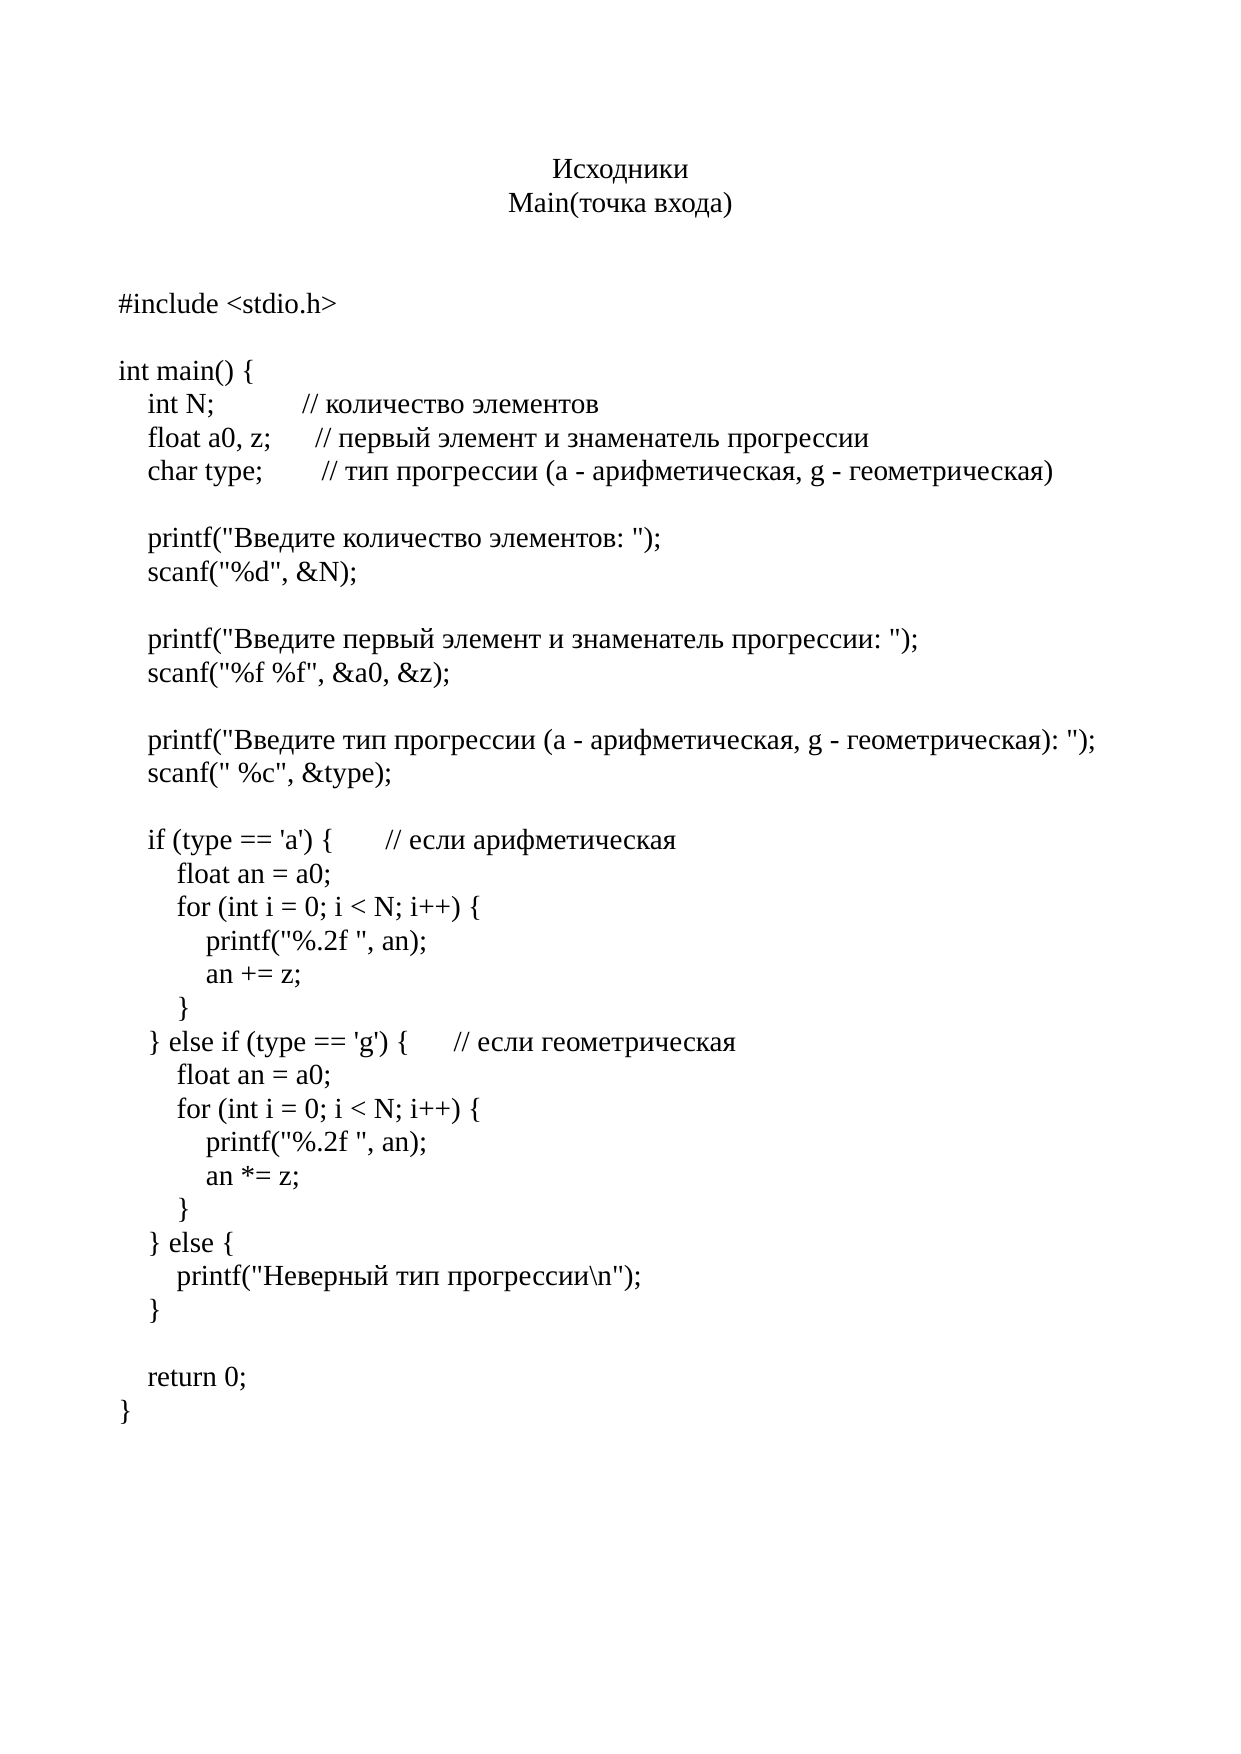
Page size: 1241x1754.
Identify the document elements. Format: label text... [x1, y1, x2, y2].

text } [118, 990, 1122, 1024]
text float an = a0; [118, 856, 1122, 889]
text scanf(" %c", &type); [118, 755, 1122, 789]
text scanf("%d", &N); [118, 554, 1122, 588]
text printf("%.2f ", an); [118, 923, 1122, 957]
text for (int i = 0; i < N; i++) { [118, 889, 1122, 923]
text } else if (type == 'g') { // если геометрическая [118, 1024, 1122, 1057]
text printf("Введите тип прогрессии (a - арифметическая, g - геометрическая): "); [118, 722, 1122, 755]
text an += z; [118, 957, 1122, 990]
text int N; // количество элементов [118, 386, 1122, 420]
text Main(точка входа) [118, 185, 1122, 219]
text printf("Введите количество элементов: "); [118, 521, 1122, 554]
text } [118, 1393, 1122, 1426]
text an *= z; [118, 1158, 1122, 1191]
text for (int i = 0; i < N; i++) { [118, 1091, 1122, 1124]
text } [118, 1191, 1122, 1225]
text printf("%.2f ", an); [118, 1124, 1122, 1158]
text char type; // тип прогрессии (a - арифметическая, g - геометрическая) [118, 453, 1122, 487]
text int main() { [118, 353, 1122, 386]
text return 0; [118, 1359, 1122, 1393]
text printf("Введите первый элемент и знаменатель прогрессии: "); [118, 621, 1122, 655]
text scanf("%f %f", &a0, &z); [118, 655, 1122, 688]
text float an = a0; [118, 1057, 1122, 1091]
text #include <stdio.h> [118, 286, 1122, 319]
text } [118, 1292, 1122, 1326]
text if (type == 'a') { // если арифметическая [118, 822, 1122, 856]
text } else { [118, 1225, 1122, 1258]
text float a0, z; // первый элемент и знаменатель прогрессии [118, 420, 1122, 453]
text Исходники [118, 152, 1122, 185]
text printf("Неверный тип прогрессии\n"); [118, 1258, 1122, 1292]
